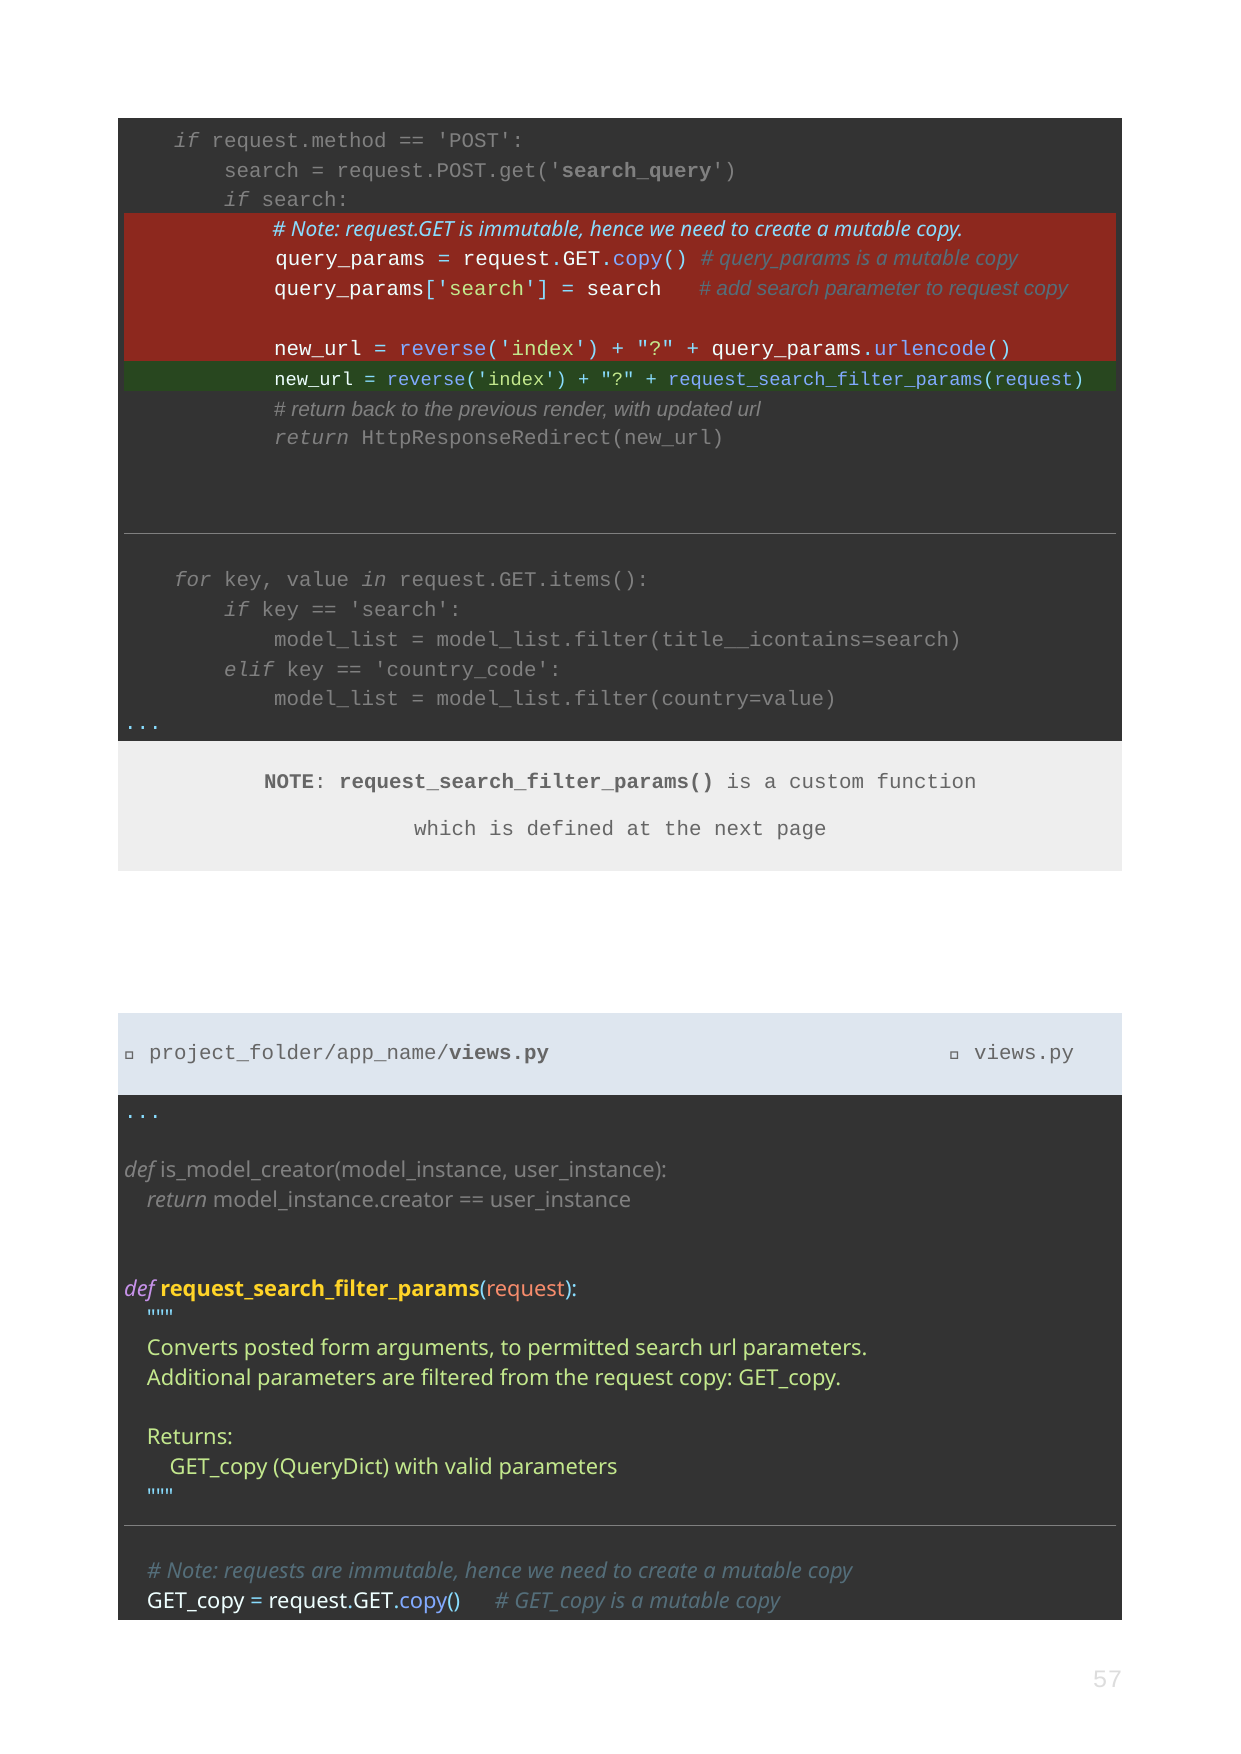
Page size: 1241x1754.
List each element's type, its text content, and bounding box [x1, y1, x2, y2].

table_cell NOTE: request_search_filter_params() is a custom function which is defined at the next page [118, 741, 1122, 871]
table_cell if request.method == 'POST': search = request.POST.get('search_query') if search: # Note: request.GET is immutable, hence we need to create a mutable copy. query_params = request.GET.copy() # query_params is a mutable copy query_params['search'] = search # add search parameter to request copy new_url = reverse('index') + "?" + query_params.urlencode() new_url = reverse('index') + "?" + request_search_filter_params(request) # return back to the previous render, with updated url return HttpResponseRedirect(new_url) for key, value in request.GET.items(): if key == 'search': model_list = model_list.filter(title__icontains=search) elif key == 'country_code': model_list = model_list.filter(country=value) ... [118, 118, 1122, 741]
table_header 📝 project_folder/app_name/views.py 🐍 views.py [118, 1013, 1122, 1095]
table_cell ... def is_model_creator(model_instance, user_instance): return model_instance.creator == user_instance def request_search_filter_params(request): """ Converts posted form arguments, to permitted search url parameters. Additional parameters are filtered from the request copy: GET_copy. Returns: GET_copy (QueryDict) with valid parameters """ # Note: requests are immutable, hence we need to create a mutable copy GET_copy = request.GET.copy() # GET_copy is a mutable copy [118, 1095, 1122, 1620]
